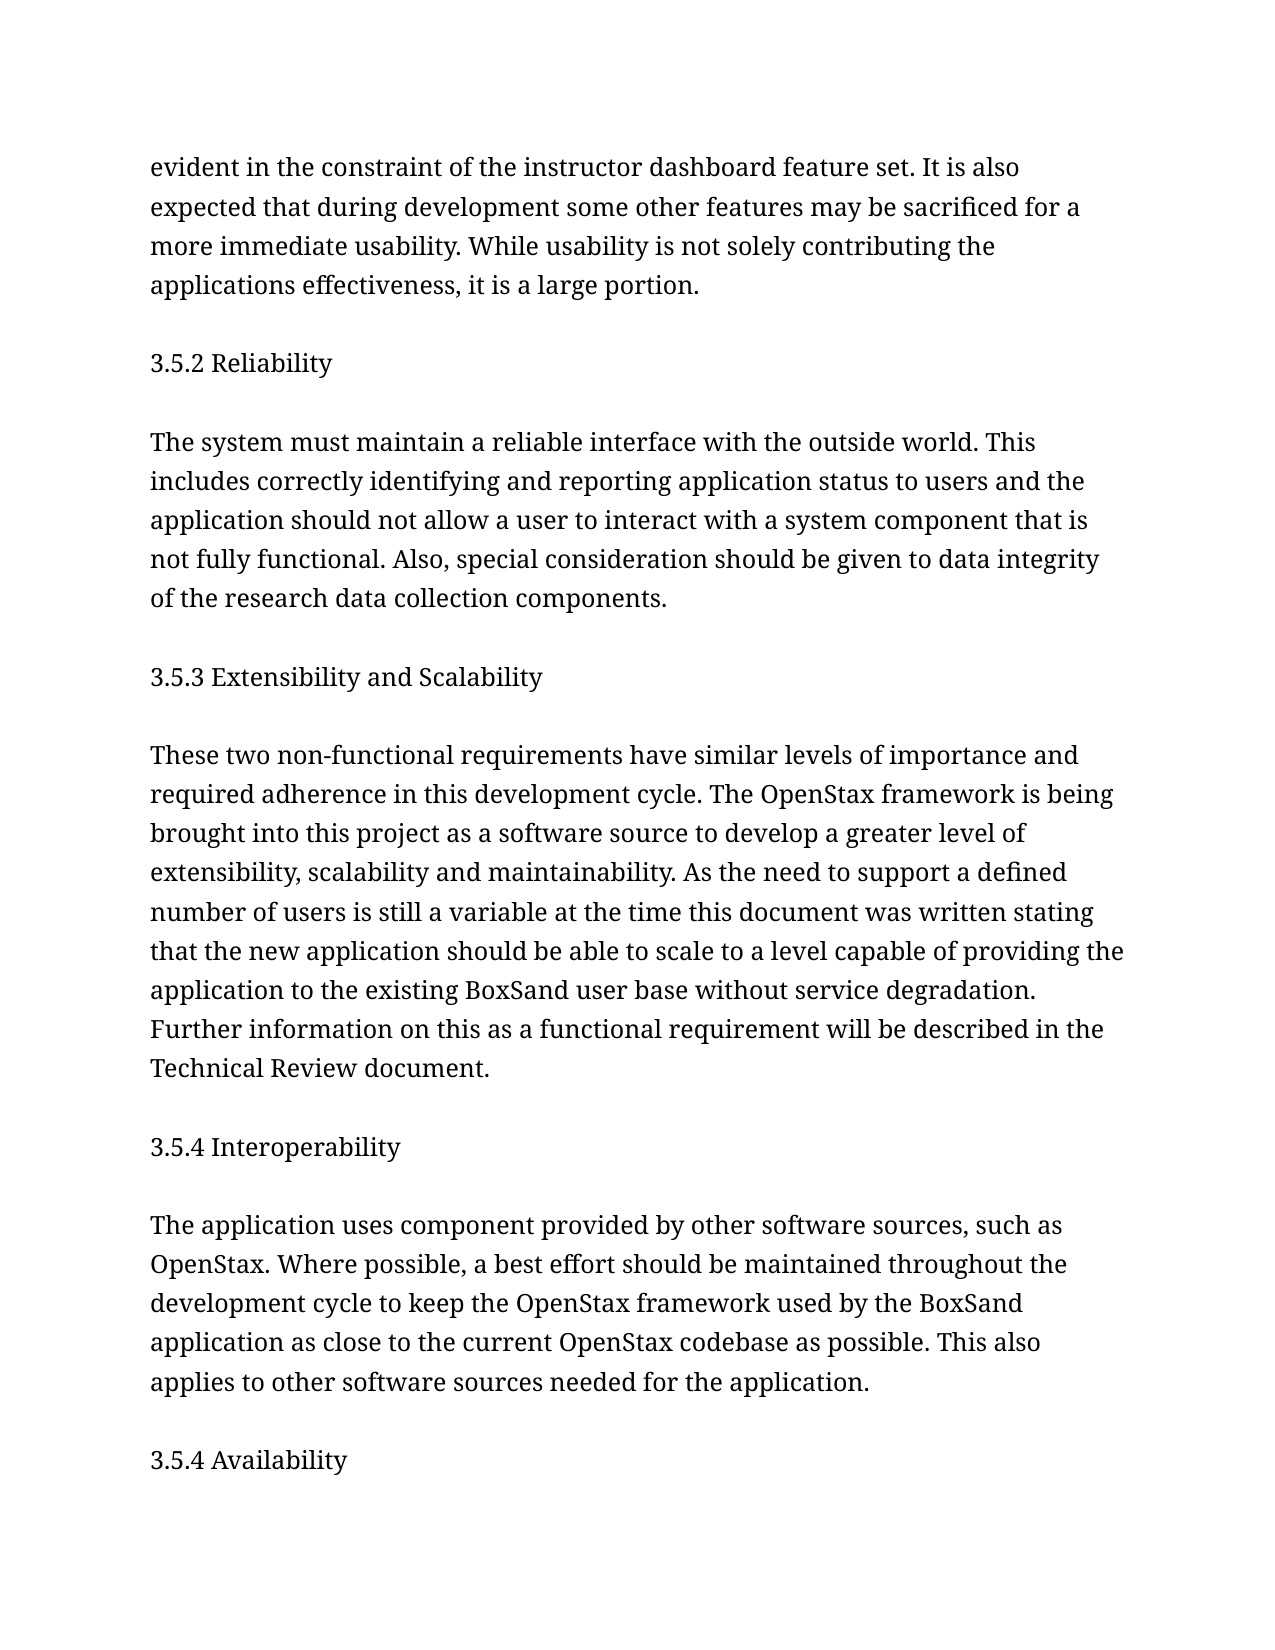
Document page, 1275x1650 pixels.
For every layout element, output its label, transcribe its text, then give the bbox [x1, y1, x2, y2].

text The system must maintain a reliable interface with the outside world. This includes correctly identifying and reporting application status to users and the application should not allow a user to interact with a system component that is not fully functional. Also, special consideration should be given to data integrity of the research data collection components. [150, 424, 1125, 615]
text 3.5.2 Reliability [150, 346, 1125, 380]
text 3.5.3 Extensibility and Scalability [150, 659, 1125, 693]
text 3.5.4 Interoperability [150, 1129, 1125, 1163]
text These two non-functional requirements have similar levels of importance and required adherence in this development cycle. The OpenStax framework is being brought into this project as a software source to develop a greater level of extensibility, scalability and maintainability. As the need to support a defined number of users is still a variable at the time this document was written stating that the new application should be able to scale to a level capable of providing the application to the existing BoxSand user base without service degradation. Further information on this as a functional requirement will be described in the Technical Review document. [150, 737, 1125, 1085]
text evident in the constraint of the instructor dashboard feature set. It is also expected that during development some other features may be sacrificed for a more immediate usability. While usability is not solely contributing the applications effectiveness, it is a large portion. [150, 150, 1125, 302]
text 3.5.4 Availability [150, 1442, 1125, 1477]
text The application uses component provided by other software sources, such as OpenStax. Where possible, a best effort should be maintained throughout the development cycle to keep the OpenStax framework used by the BoxSand application as close to the current OpenStax codebase as possible. This also applies to other software sources needed for the application. [150, 1207, 1125, 1398]
